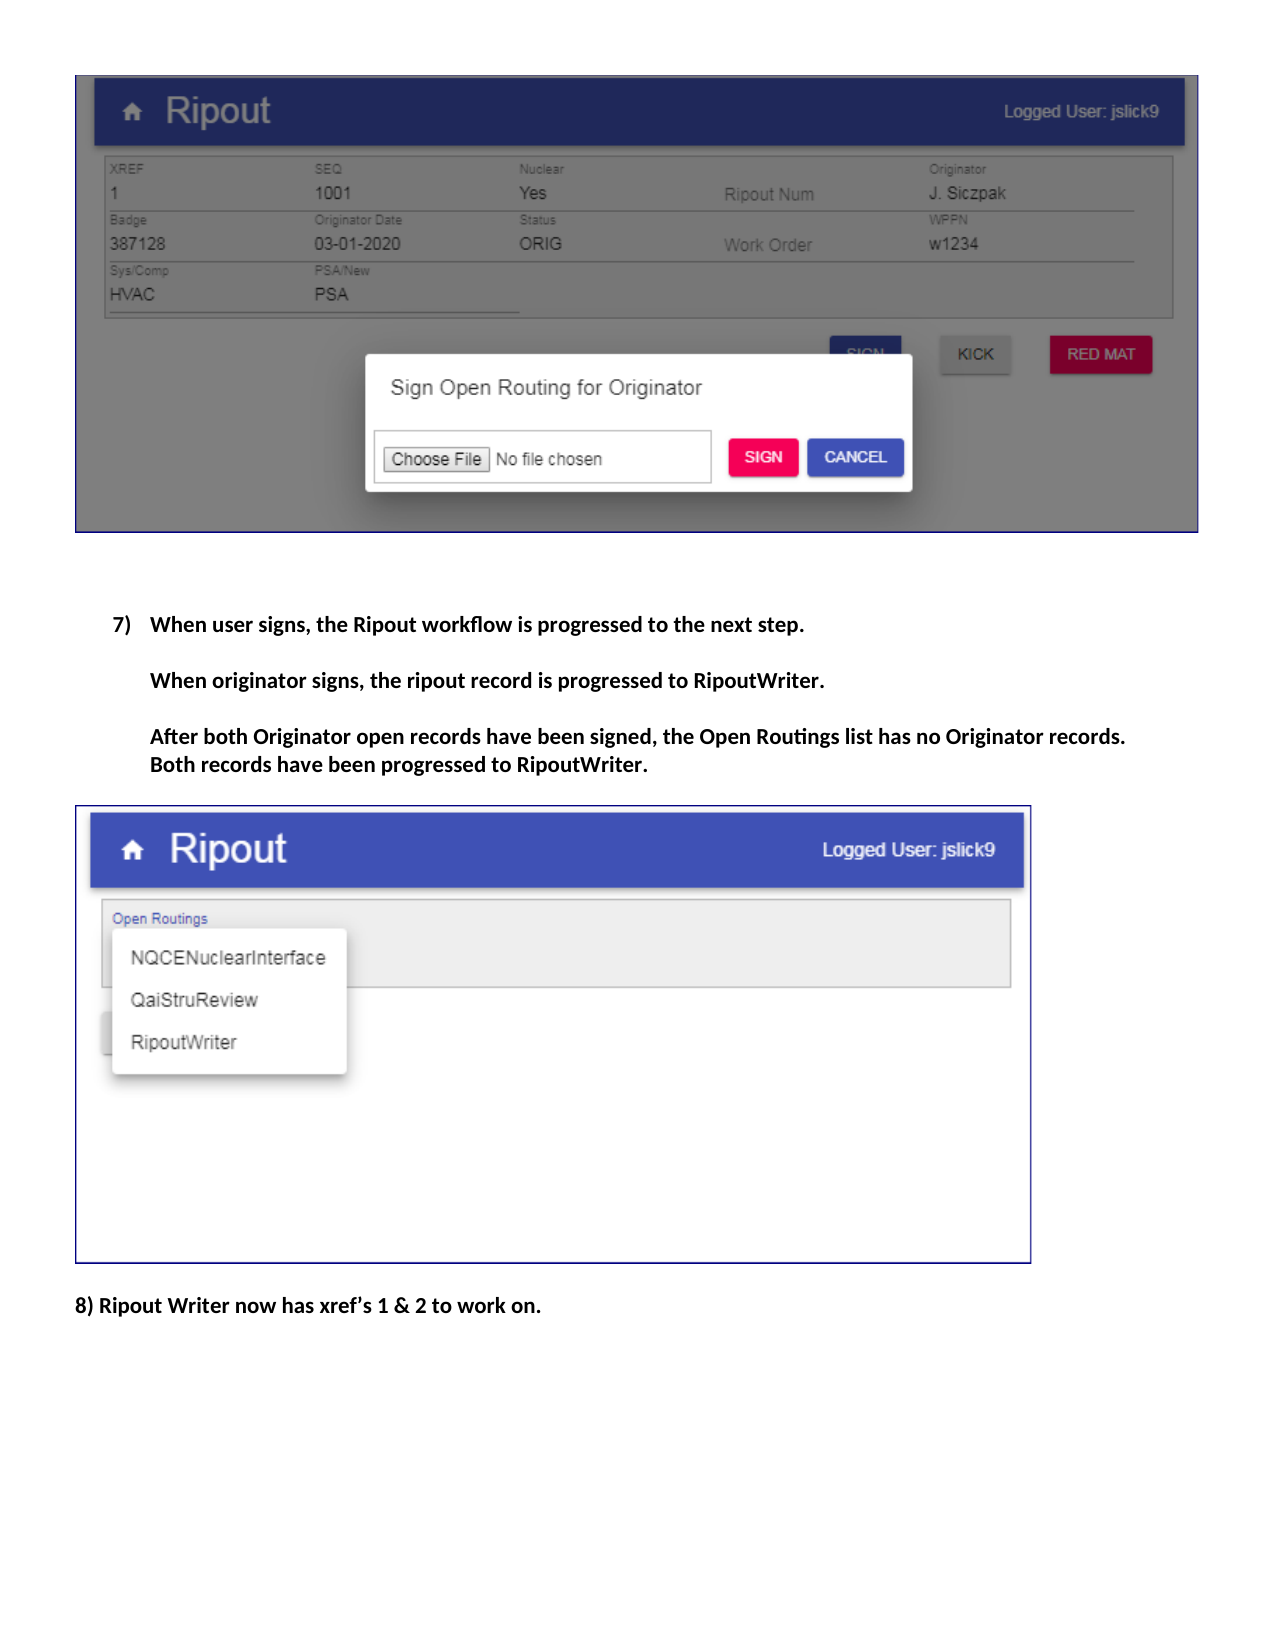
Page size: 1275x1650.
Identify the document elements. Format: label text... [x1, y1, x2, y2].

list When user signs, the Ripout workflow is progressed to the next step. When originator signs, the ripout record is progressed to RipoutWriter. After both Originator open records have been signed, the Open Routings list has no Originator records. Both records have been progressed to RipoutWriter. [112, 610, 1200, 778]
picture [75, 75, 1199, 533]
text 8) Ripout Writer now has xref’s 1 & 2 to work on. [75, 1264, 1200, 1320]
picture [75, 805, 1032, 1264]
